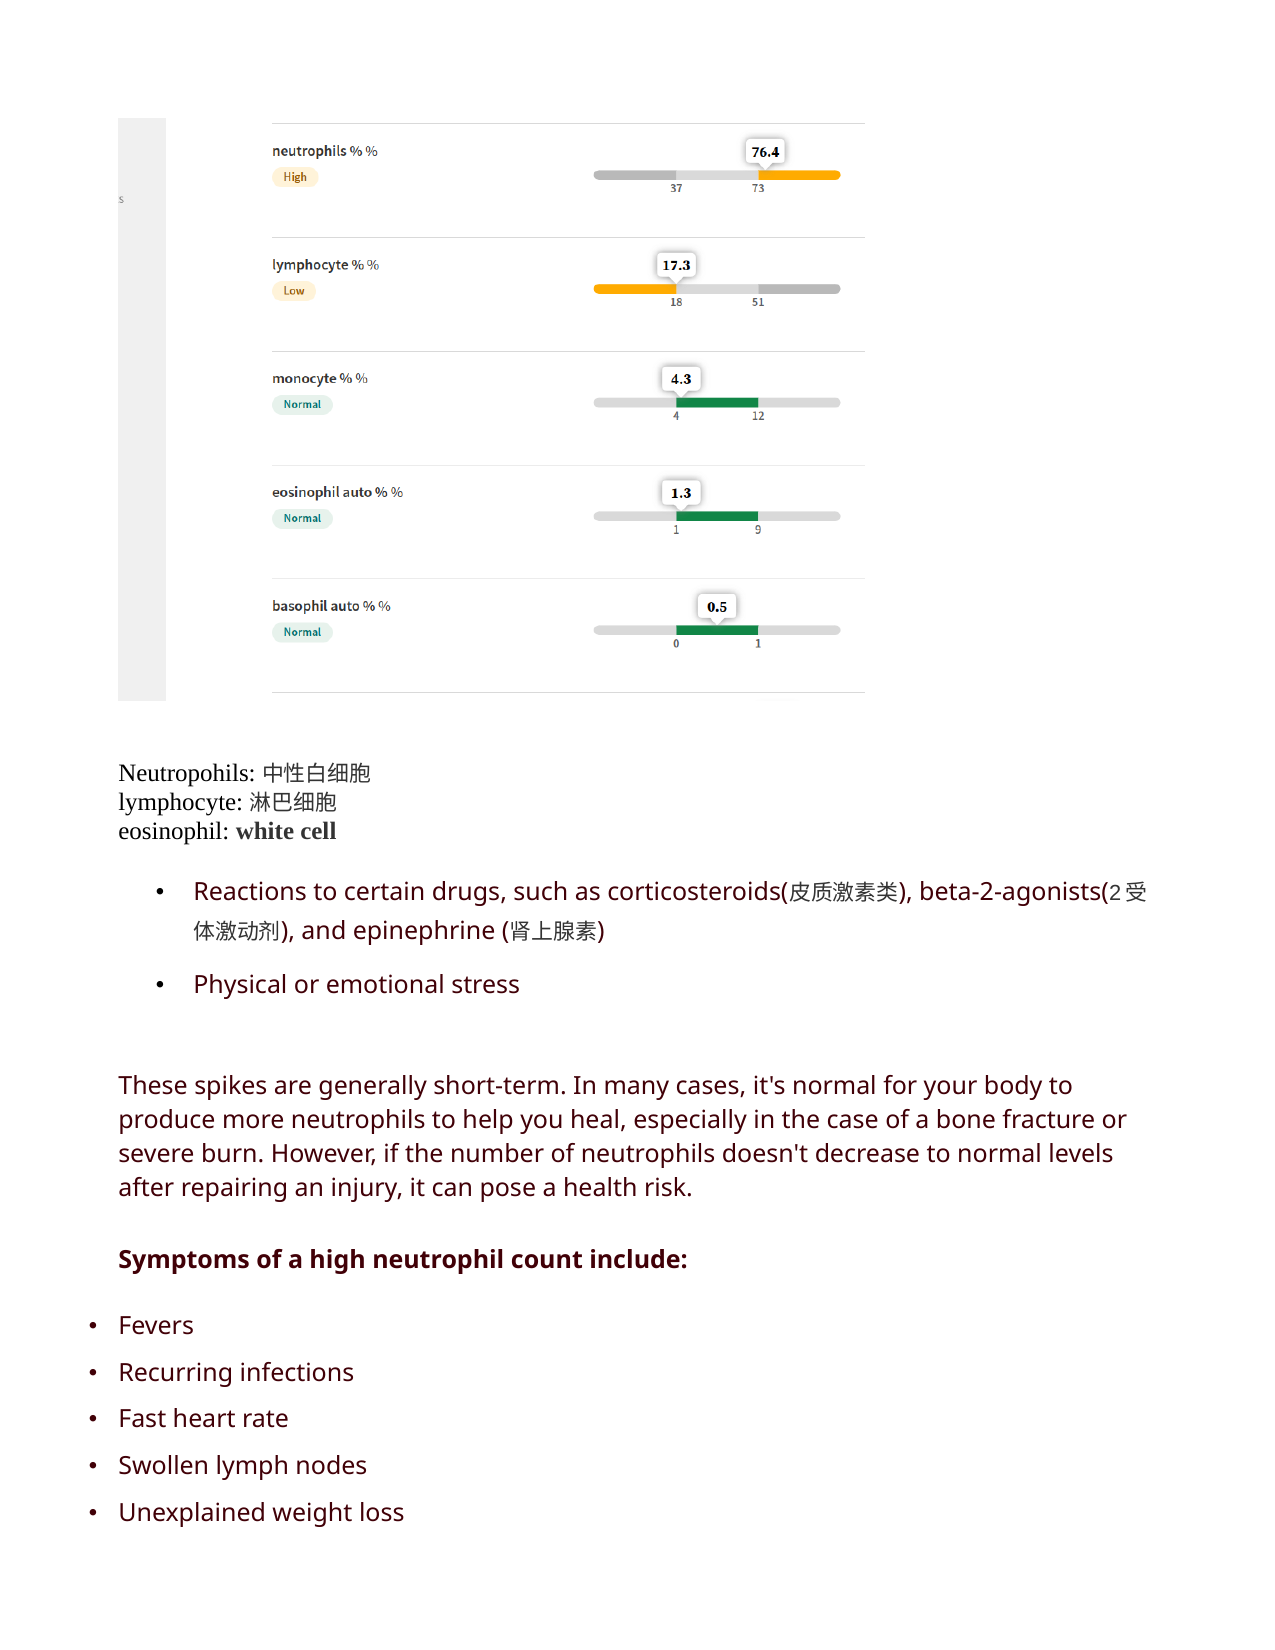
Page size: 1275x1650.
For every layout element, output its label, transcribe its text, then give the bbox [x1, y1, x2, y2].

list Recurring infections [118, 1354, 1157, 1388]
list Swollen lymph nodes [118, 1448, 1157, 1482]
list Unexplained weight loss [118, 1494, 1157, 1529]
text eosinophil: white cell [118, 816, 1157, 845]
text These spikes are generally short-term. In many cases, it's normal for your body to produce more neutrophils to help you heal, especially in the case of a bone fracture or severe burn. However, if the number of neutrophils doesn't decrease to normal levels after repairing an injury, it can pose a health risk. [118, 1068, 1157, 1204]
text Symptoms of a high neutrophil count include: [118, 1235, 1157, 1276]
text lymphocyte: 淋巴细胞 [118, 787, 1157, 816]
text Neutropohils: 中性白细胞 [118, 758, 1157, 787]
list Reactions to certain drugs, such as corticosteroids(皮质激素类), beta-2-agonists(2受体激动剂), and epinephrine (肾上腺素) [156, 873, 1157, 947]
picture [118, 118, 1157, 701]
list Physical or emotional stress [156, 966, 1157, 1000]
list Fevers [118, 1307, 1157, 1341]
list Fast heart rate [118, 1401, 1157, 1435]
